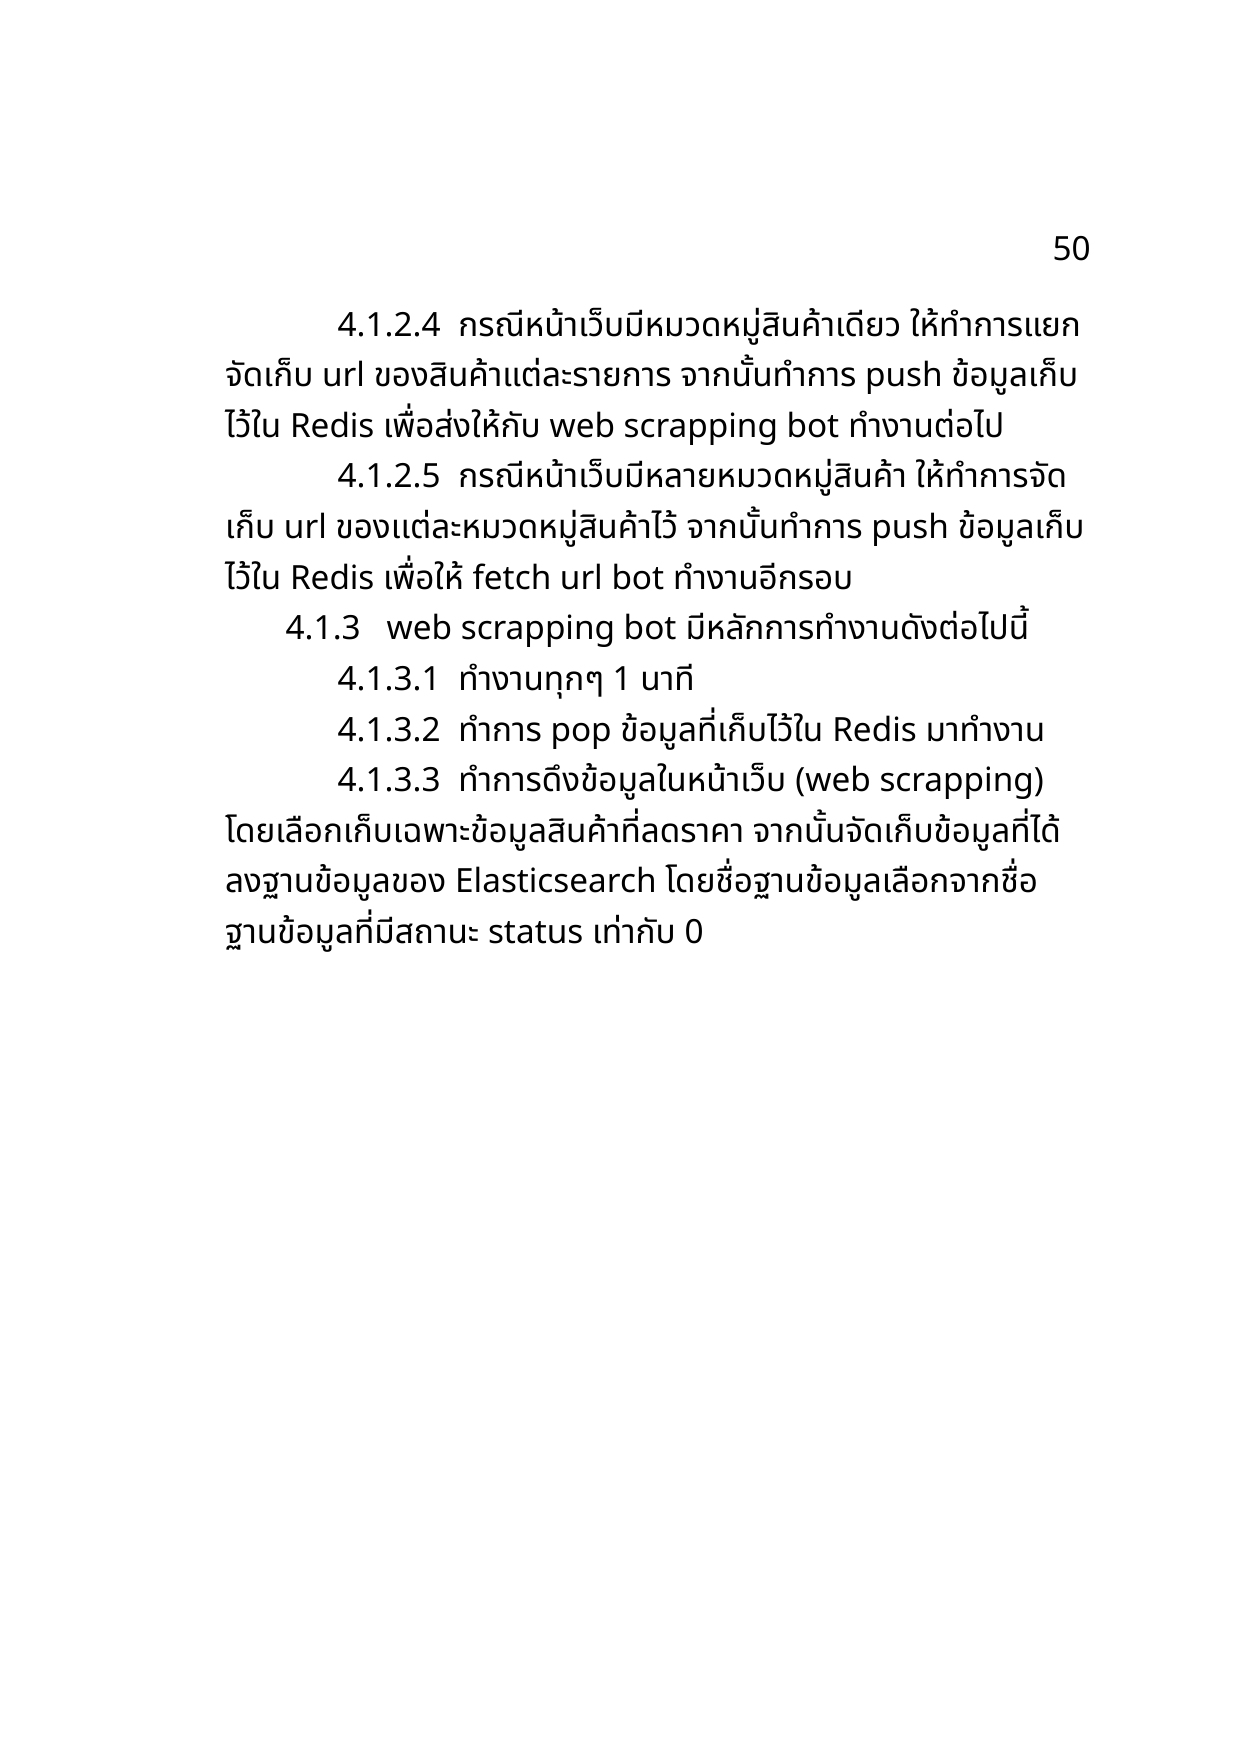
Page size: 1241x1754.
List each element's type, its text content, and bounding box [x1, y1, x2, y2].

text 4.1.3.1 ทำงานทุกๆ 1 นาที [225, 655, 1091, 705]
text 4.1.3.3 ทำการดึงข้อมูลในหน้าเว็บ (web scrapping) โดยเลือกเก็บเฉพาะข้อมูลสินค้าที่ลดราคา จากนั้นจัดเก็บข้อมูลที่ได้ลงฐานข้อมูลของ Elasticsearch โดยชื่อฐานข้อมูลเลือกจากชื่อฐานข้อมูลที่มีสถานะ status เท่ากับ 0 [225, 756, 1091, 958]
text 4.1.2.4 กรณีหน้าเว็บมีหมวดหมู่สินค้าเดียว ให้ทำการแยกจัดเก็บ url ของสินค้าแต่ละรายการ จากนั้นทำการ push ข้อมูลเก็บไว้ใน Redis เพื่อส่งให้กับ web scrapping bot ทำงานต่อไป [225, 300, 1091, 452]
text 4.1.2.5 กรณีหน้าเว็บมีหลายหมวดหมู่สินค้า ให้ทำการจัดเก็บ url ของเเต่ละหมวดหมู่สินค้าไว้ จากนั้นทำการ push ข้อมูลเก็บไว้ใน Redis เพื่อให้ fetch url bot ทำงานอีกรอบ [225, 452, 1091, 604]
text 4.1.3 web scrapping bot มีหลักการทำงานดังต่อไปนี้ [225, 604, 1091, 655]
text 4.1.3.2 ทำการ pop ข้อมูลที่เก็บไว้ใน Redis มาทำงาน [225, 705, 1091, 756]
